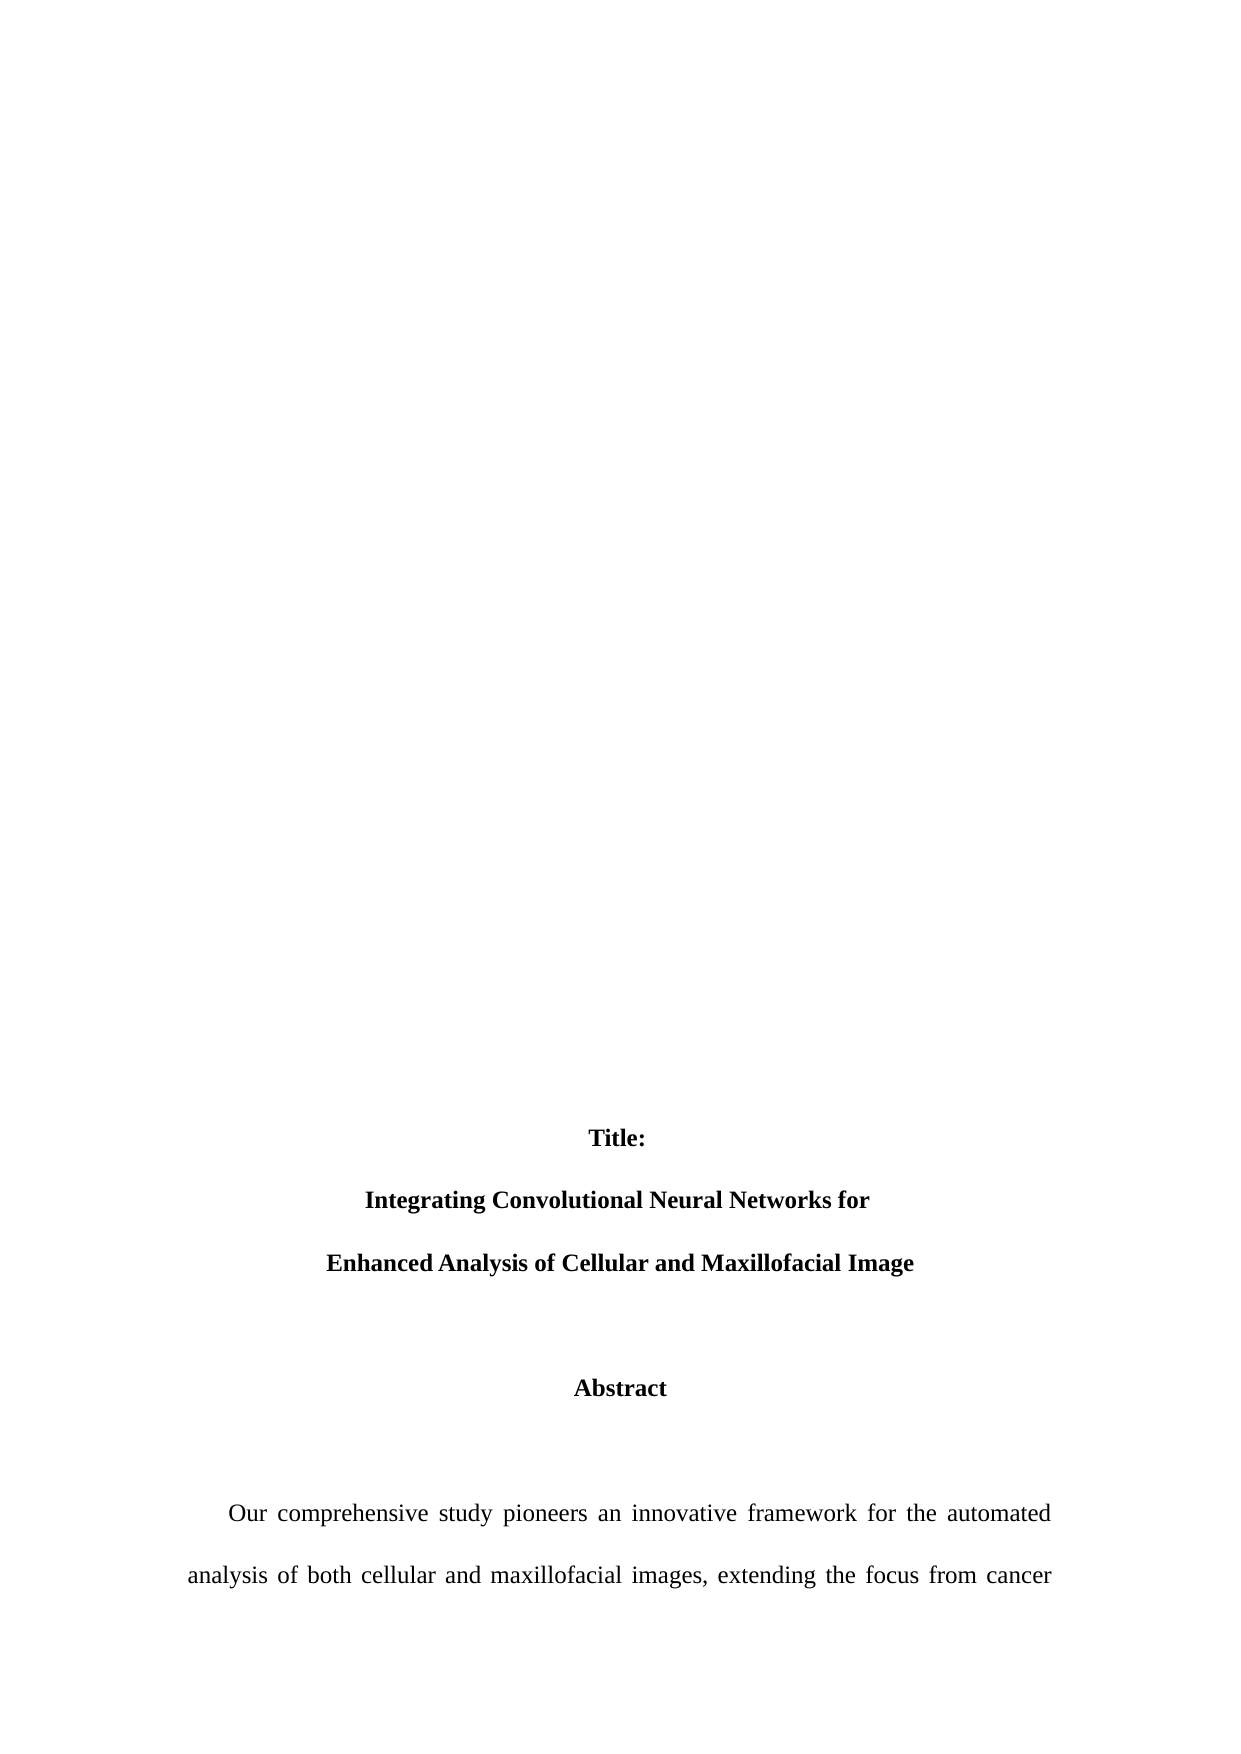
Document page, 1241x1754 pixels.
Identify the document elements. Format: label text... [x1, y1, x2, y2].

text Title: [187, 1096, 1053, 1158]
text Our comprehensive study pioneers an innovative framework for the automated analysis of both cellular and maxillofacial images, extending the focus from cancer [187, 1471, 1053, 1596]
text Abstract [187, 1346, 1053, 1408]
text Enhanced Analysis of Cellular and Maxillofacial Image [187, 1221, 1053, 1283]
text Integrating Convolutional Neural Networks for [187, 1158, 1053, 1221]
